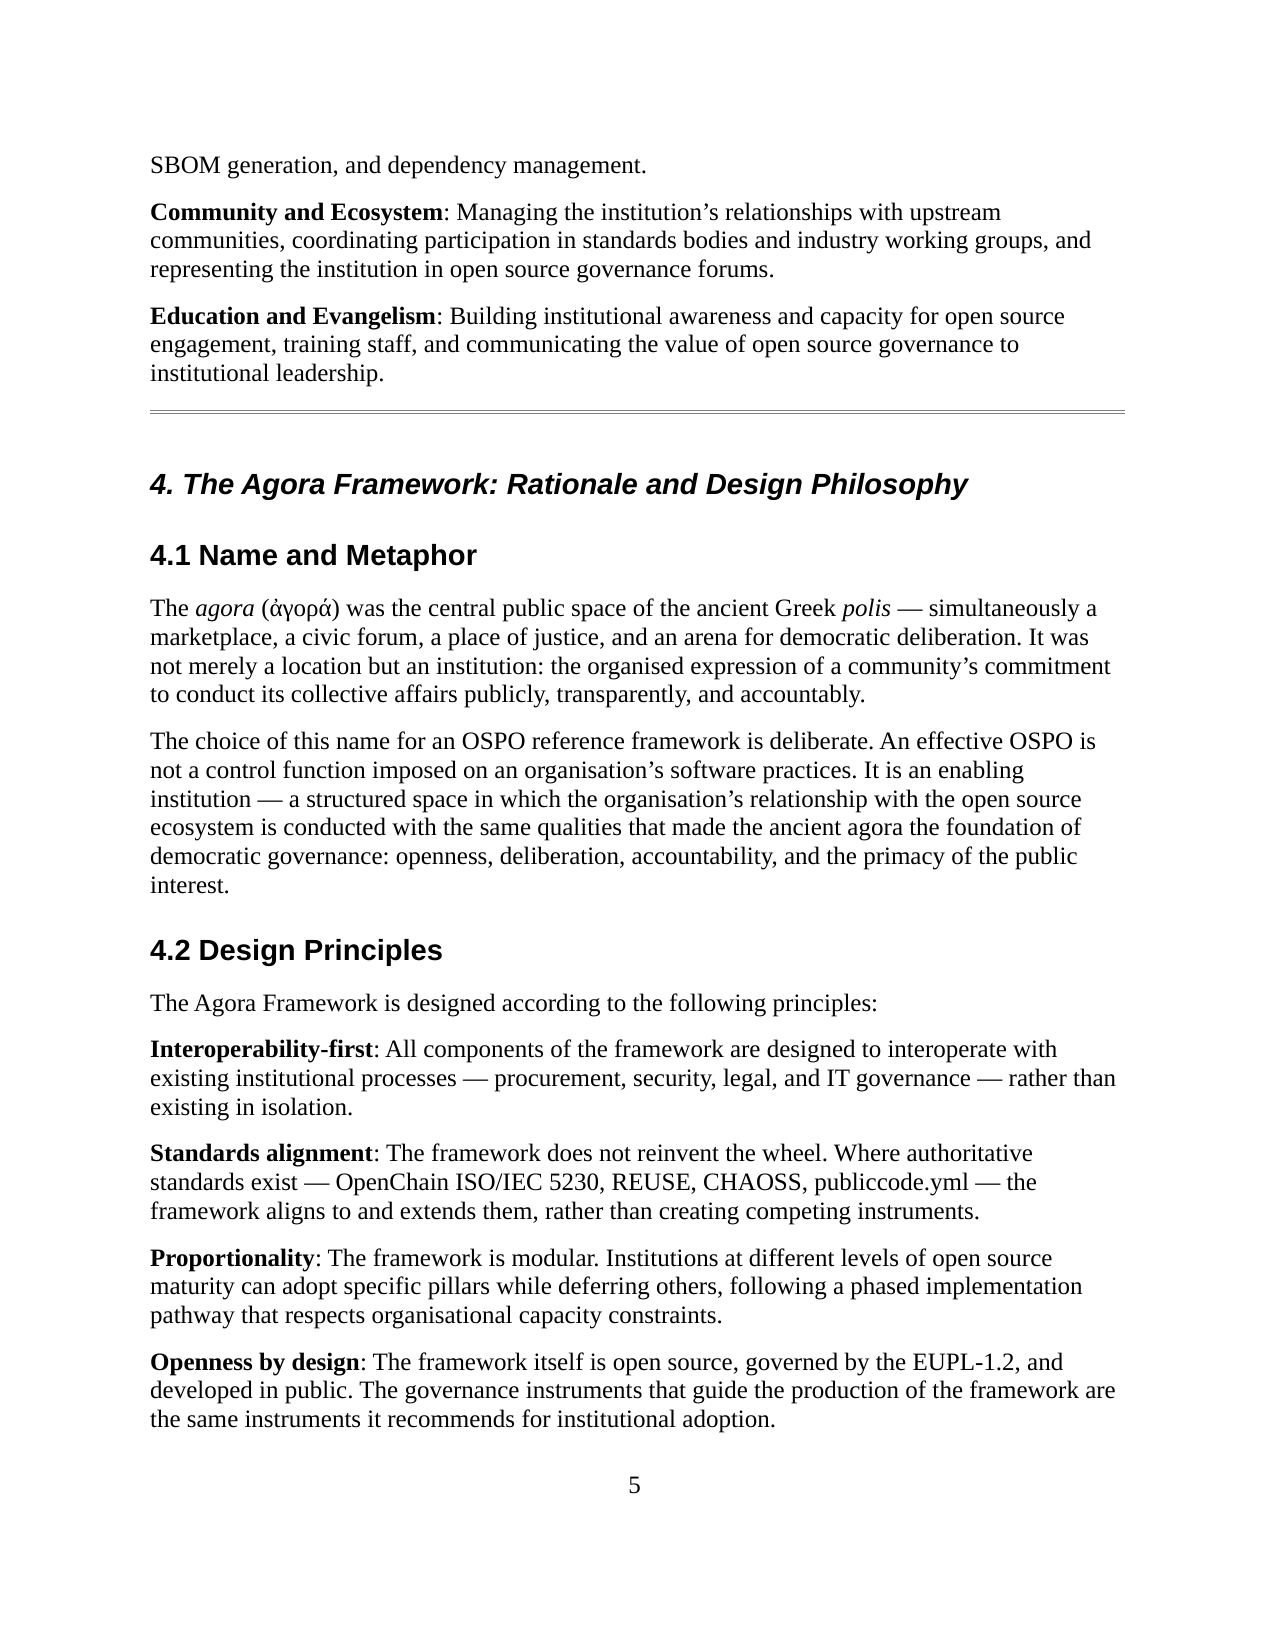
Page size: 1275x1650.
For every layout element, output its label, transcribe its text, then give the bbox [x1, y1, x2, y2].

text Standards alignment: The framework does not reinvent the wheel. Where authoritative standards exist — OpenChain ISO/IEC 5230, REUSE, CHAOSS, publiccode.yml — the framework aligns to and extends them, rather than creating competing instruments. [150, 1138, 1125, 1225]
subtitle 4.1 Name and Metaphor [150, 538, 1125, 572]
text Education and Evangelism: Building institutional awareness and capacity for open source engagement, training staff, and communicating the value of open source governance to institutional leadership. [150, 301, 1125, 387]
text The agora (ἀγορά) was the central public space of the ancient Greek polis — simultaneously a marketplace, a civic forum, a place of justice, and an arena for democratic deliberation. It was not merely a location but an institution: the organised expression of a community’s commitment to conduct its collective affairs publicly, transparently, and accountably. [150, 593, 1125, 708]
text Community and Ecosystem: Managing the institution’s relationships with upstream communities, coordinating participation in standards bodies and industry working groups, and representing the institution in open source governance forums. [150, 197, 1125, 283]
text Interoperability-first: All components of the framework are designed to interoperate with existing institutional processes — procurement, security, legal, and IT governance — rather than existing in isolation. [150, 1034, 1125, 1121]
text Proportionality: The framework is modular. Institutions at different levels of open source maturity can adopt specific pillars while deferring others, following a phased implementation pathway that respects organisational capacity constraints. [150, 1243, 1125, 1329]
text Openness by design: The framework itself is open source, governed by the EUPL-1.2, and developed in public. The governance instruments that guide the production of the framework are the same instruments it recommends for institutional adoption. [150, 1347, 1125, 1433]
text SBOM generation, and dependency management. [150, 150, 1125, 179]
subtitle 4.2 Design Principles [150, 933, 1125, 966]
text The choice of this name for an OSPO reference framework is deliberate. An effective OSPO is not a control function imposed on an organisation’s software practices. It is an enabling institution — a structured space in which the organisation’s relationship with the open source ecosystem is conducted with the same qualities that made the ancient agora the foundation of democratic governance: openness, deliberation, accountability, and the primacy of the public interest. [150, 726, 1125, 899]
text The Agora Framework is designed according to the following principles: [150, 988, 1125, 1016]
subtitle 4. The Agora Framework: Rationale and Design Philosophy [150, 467, 1125, 501]
